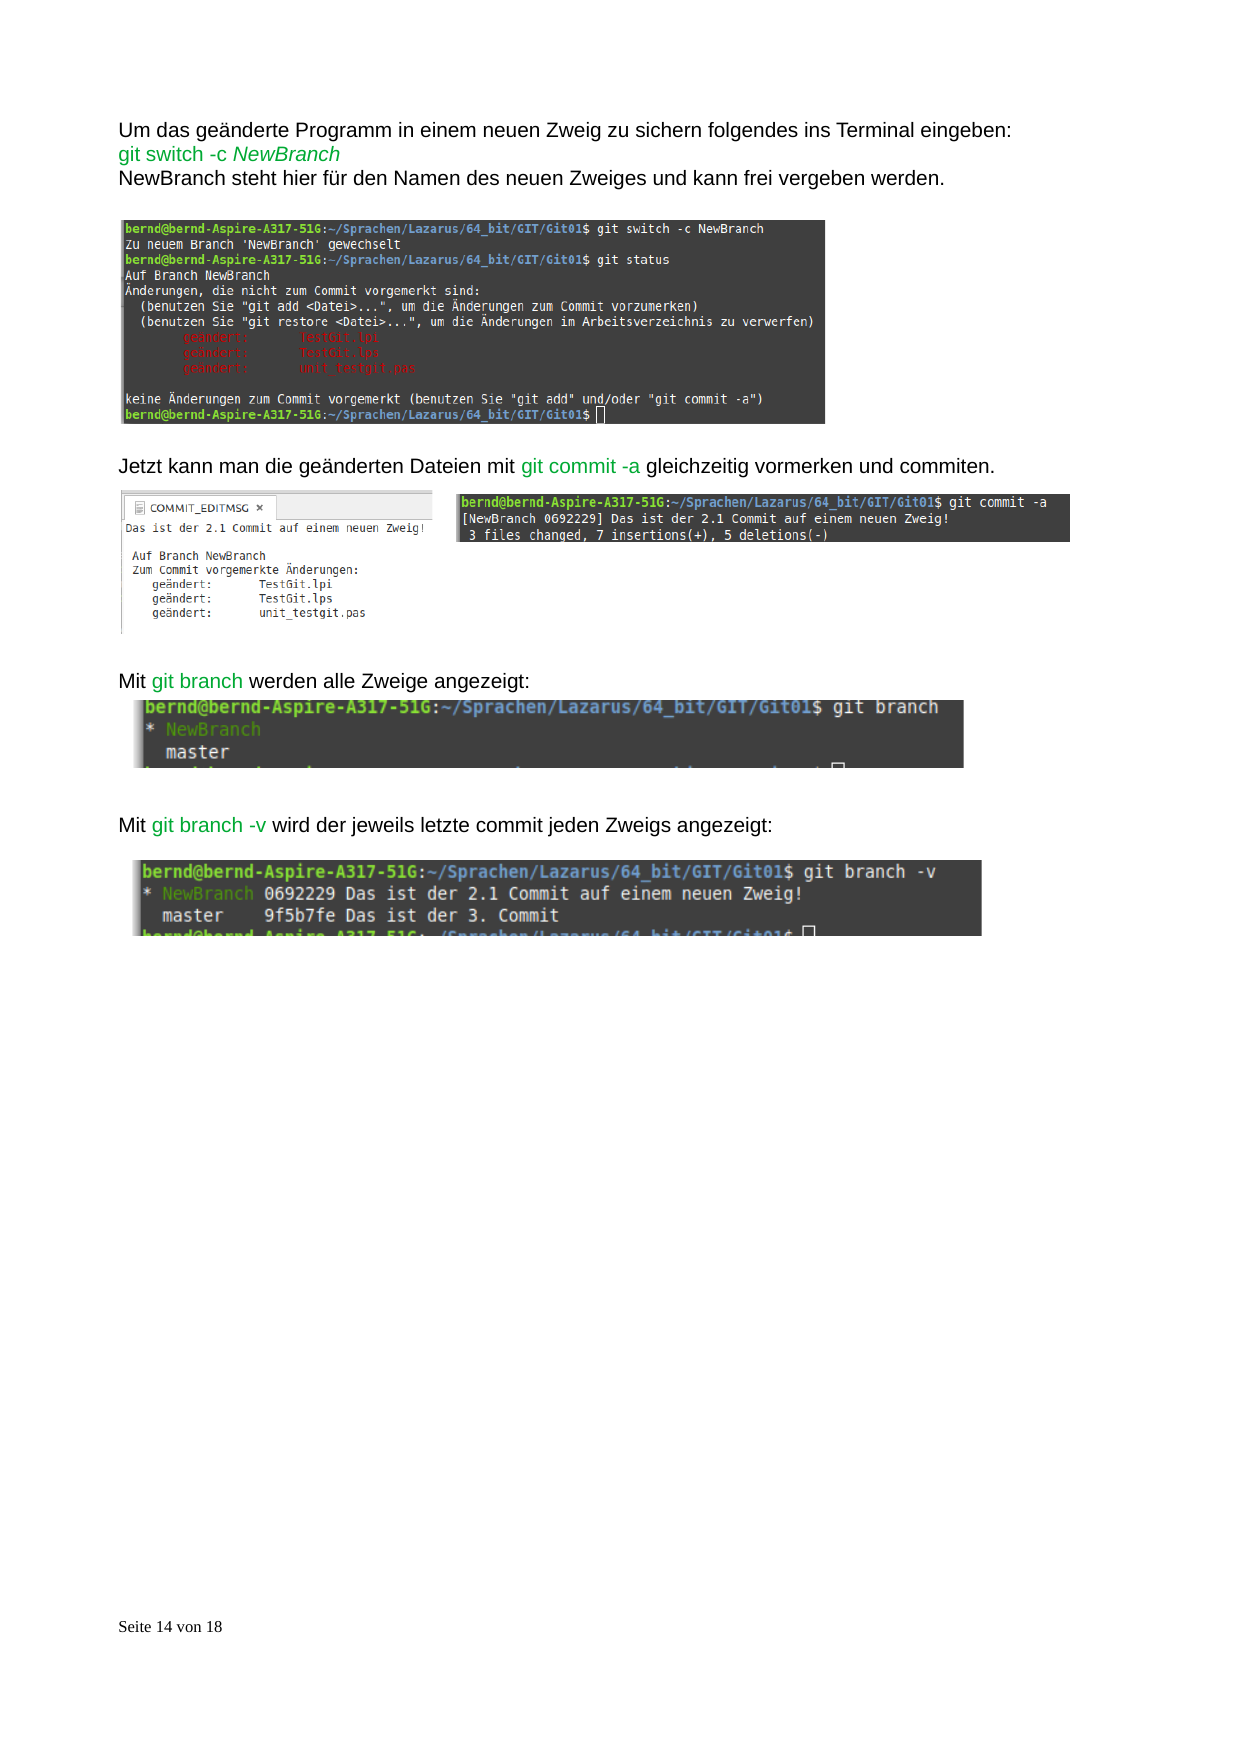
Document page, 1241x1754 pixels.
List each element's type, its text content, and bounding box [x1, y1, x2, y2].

picture [120, 220, 826, 424]
text Mit git branch -v wird der jeweils letzte commit jeden Zweigs angezeigt: [118, 813, 1122, 837]
picture [456, 494, 1070, 542]
picture [133, 700, 964, 768]
text git switch -c NewBranch [118, 142, 1122, 166]
picture [132, 860, 982, 936]
text NewBranch steht hier für den Namen des neuen Zweiges und kann frei vergeben werden. [118, 166, 1122, 190]
text Um das geänderte Programm in einem neuen Zweig zu sichern folgendes ins Terminal eingeben: [118, 118, 1122, 142]
picture [121, 490, 433, 634]
text Mit git branch werden alle Zweige angezeigt: [118, 669, 1122, 693]
text Jetzt kann man die geänderten Dateien mit git commit -a gleichzeitig vormerken und commiten. [118, 453, 1122, 477]
